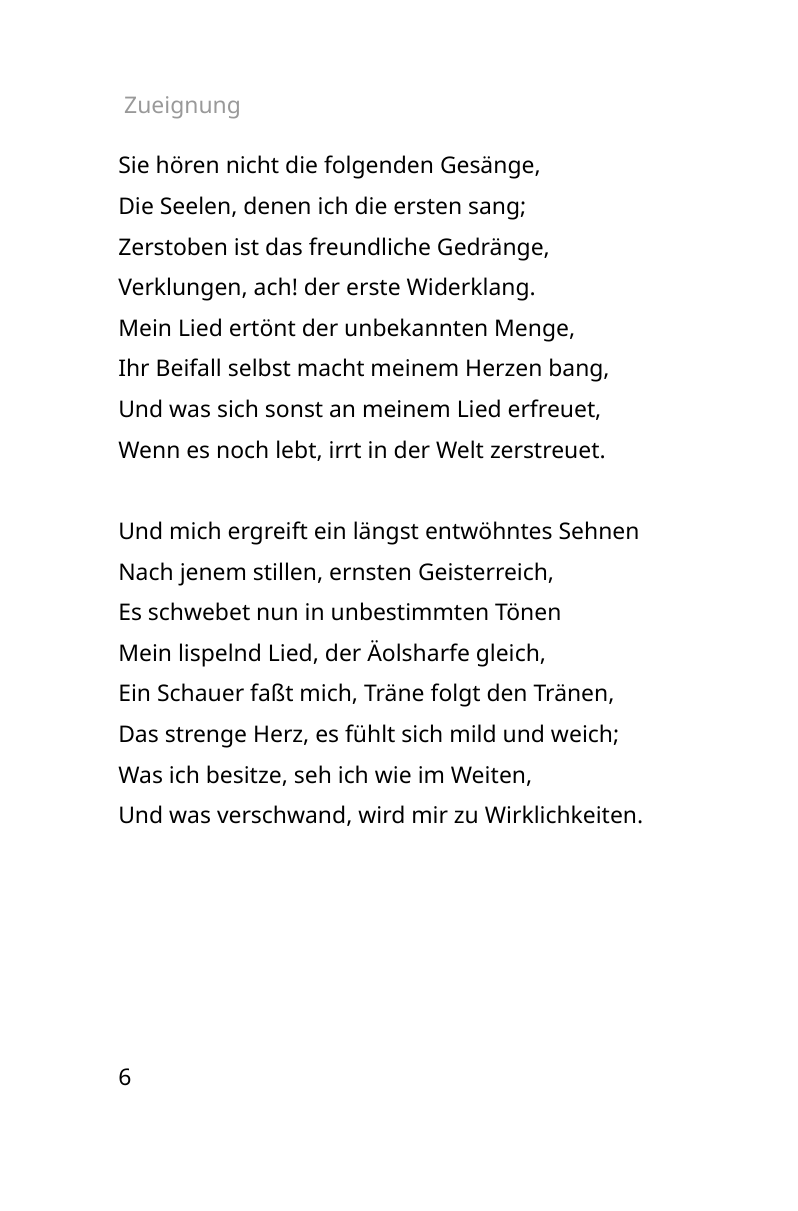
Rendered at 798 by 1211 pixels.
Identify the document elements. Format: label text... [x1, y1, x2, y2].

text Sie hören nicht die folgenden Gesänge, Die Seelen, denen ich die ersten sang; Zerstoben ist das freundliche Gedränge, Verklungen, ach! der erste Widerklang. Mein Lied ertönt der unbekannten Menge, Ihr Beifall selbst macht meinem Herzen bang, Und was sich sonst an meinem Lied erfreuet, Wenn es noch lebt, irrt in der Welt zerstreuet. [118, 149, 679, 465]
text Und mich ergreift ein längst entwöhntes Sehnen Nach jenem stillen, ernsten Geisterreich, Es schwebet nun in unbestimmten Tönen Mein lispelnd Lied, der Äolsharfe gleich, Ein Schauer faßt mich, Träne folgt den Tränen, Das strenge Herz, es fühlt sich mild und weich; Was ich besitze, seh ich wie im Weiten, Und was verschwand, wird mir zu Wirklichkeiten. [118, 492, 679, 831]
